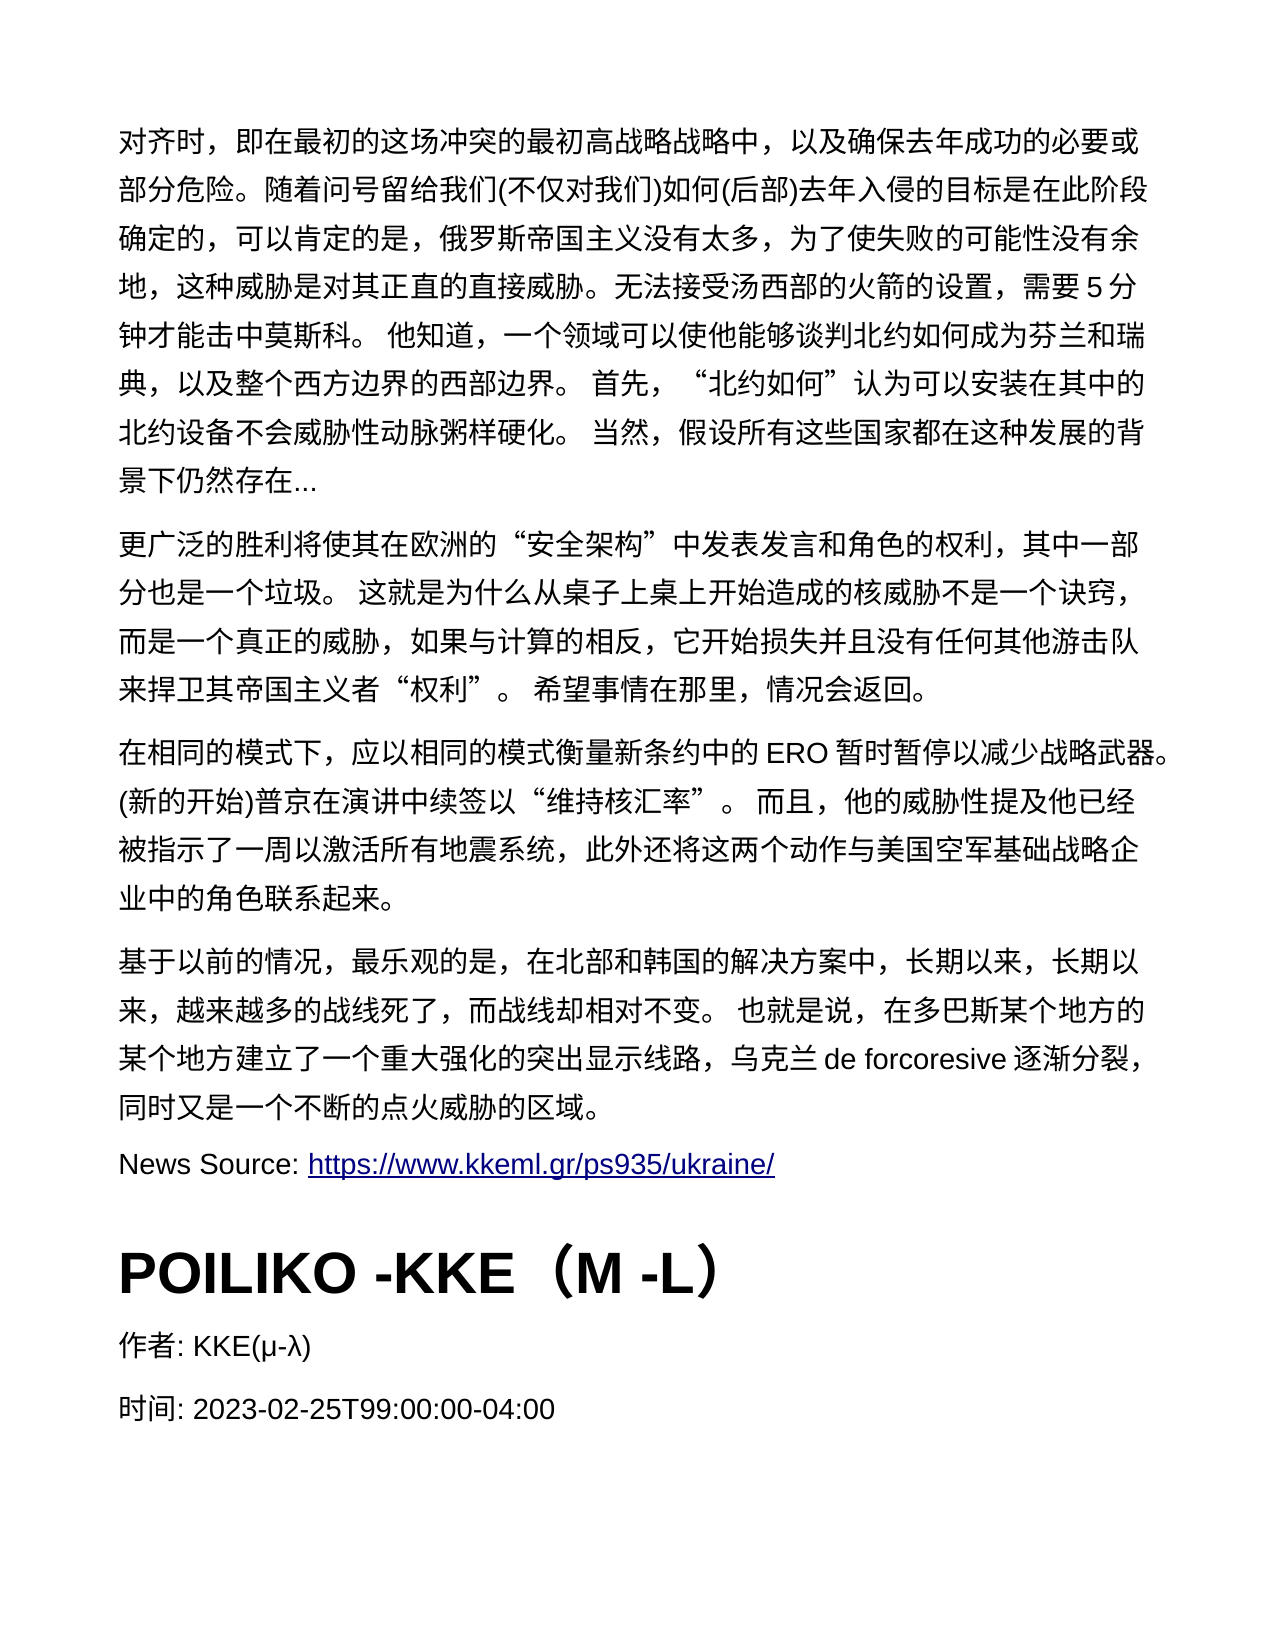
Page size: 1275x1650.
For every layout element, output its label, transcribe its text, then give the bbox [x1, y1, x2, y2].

text 更广泛的胜利将使其在欧洲的“安全架构”中发表发言和角色的权利，其中一部分也是一个垃圾。 这就是为什么从桌子上桌上开始造成的核威胁不是一个诀窍，而是一个真正的威胁，如果与计算的相反，它开始损失并且没有任何其他游击队来捍卫其帝国主义者“权利”。 希望事情在那里，情况会返回。 [118, 521, 1157, 709]
text 时间: 2023-02-25T99:00:00-04:00 [118, 1386, 1157, 1428]
text News Source: https://www.kkeml.gr/ps935/ukraine/ [118, 1147, 1157, 1181]
text 基于以前的情况，最乐观的是，在北部和韩国的解决方案中，长期以来，长期以来，越来越多的战线死了，而战线却相对不变。 也就是说，在多巴斯某个地方的某个地方建立了一个重大强化的突出显示线路，乌克兰de forcoresive逐渐分裂，同时又是一个不断的点火威胁的区域。 [118, 938, 1157, 1126]
subtitle POILIKO -KKE（M -L） [118, 1225, 1157, 1310]
text 在相同的模式下，应以相同的模式衡量新条约中的ERO暂时暂停以减少战略武器。(新的开始)普京在演讲中续签以“维持核汇率”。 而且，他的威胁性提及他已经被指示了一周以激活所有地震系统，此外还将这两个动作与美国空军基础战略企业中的角色联系起来。 [118, 730, 1157, 918]
text 作者: ΚΚΕ(μ-λ) [118, 1322, 1157, 1365]
text 对齐时，即在最初的这场冲突的最初高战略战略中，以及确保去年成功的必要或部分危险。随着问号留给我们(不仅对我们)如何(后部)去年入侵的目标是在此阶段确定的，可以肯定的是，俄罗斯帝国主义没有太多，为了使失败的可能性没有余地，这种威胁是对其正直的直接威胁。无法接受汤西部的火箭的设置，需要5分钟才能击中莫斯科。 他知道，一个领域可以使他能够谈判北约如何成为芬兰和瑞典，以及整个西方边界的西部边界。 首先，“北约如何”认为可以安装在其中的北约设备不会威胁性动脉粥样硬化。 当然，假设所有这些国家都在这种发展的背景下仍然存在... [118, 118, 1157, 500]
